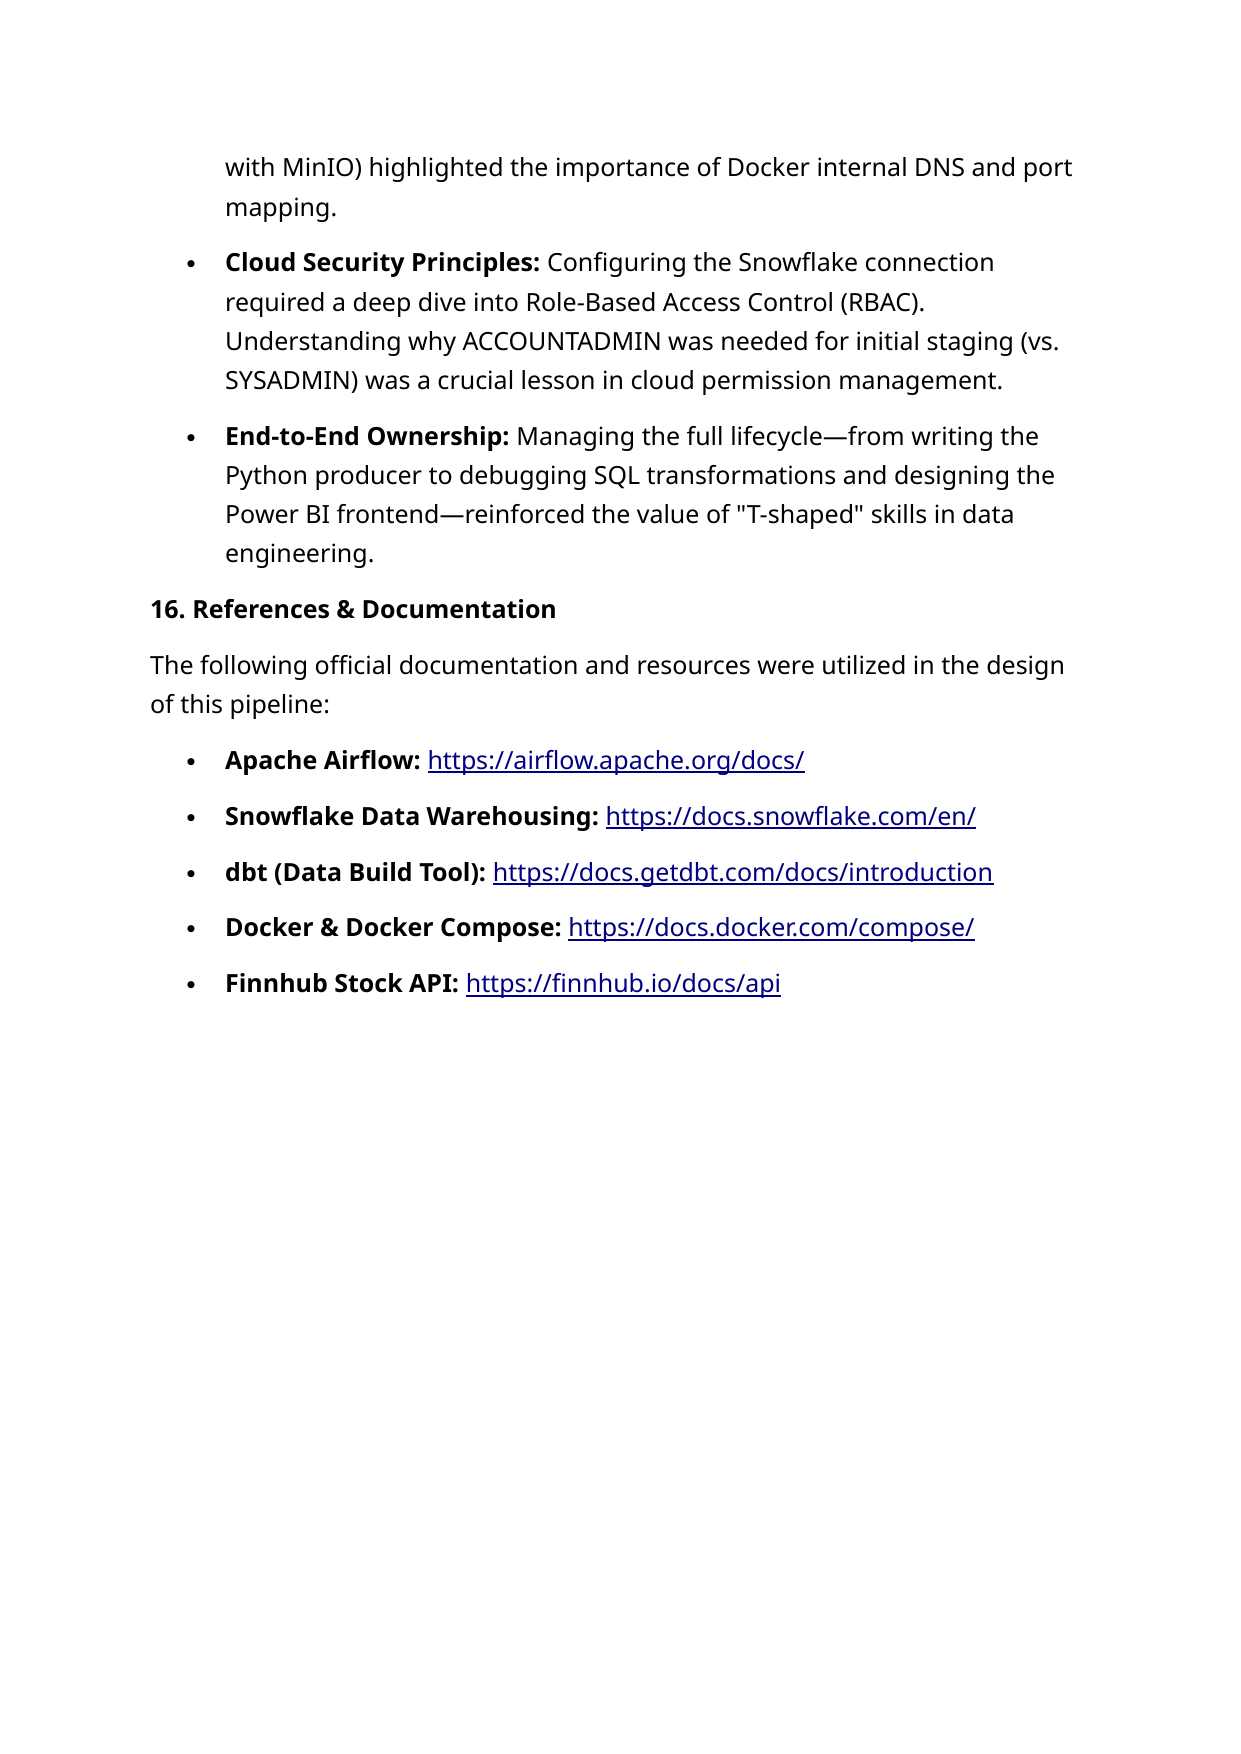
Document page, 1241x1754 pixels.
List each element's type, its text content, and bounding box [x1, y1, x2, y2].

list Snowflake Data Warehousing: https://docs.snowflake.com/en/ [187, 798, 1090, 832]
list End-to-End Ownership: Managing the full lifecycle—from writing the Python producer to debugging SQL transformations and designing the Power BI frontend—reinforced the value of "T-shaped" skills in data engineering. [187, 418, 1090, 570]
text The following official documentation and resources were utilized in the design of this pipeline: [150, 647, 1090, 721]
text 16. References & Documentation [150, 592, 1090, 626]
list with MinIO) highlighted the importance of Docker internal DNS and port mapping. [187, 150, 1090, 223]
list Docker & Docker Compose: https://docs.docker.com/compose/ [187, 910, 1090, 944]
list Apache Airflow: https://airflow.apache.org/docs/ [187, 742, 1090, 777]
list Finnhub Stock API: https://finnhub.io/docs/api [187, 966, 1090, 1000]
list dbt (Data Build Tool): https://docs.getdbt.com/docs/introduction [187, 854, 1090, 888]
list Cloud Security Principles: Configuring the Snowflake connection required a deep dive into Role-Based Access Control (RBAC). Understanding why ACCOUNTADMIN was needed for initial staging (vs. SYSADMIN) was a crucial lesson in cloud permission management. [187, 245, 1090, 397]
